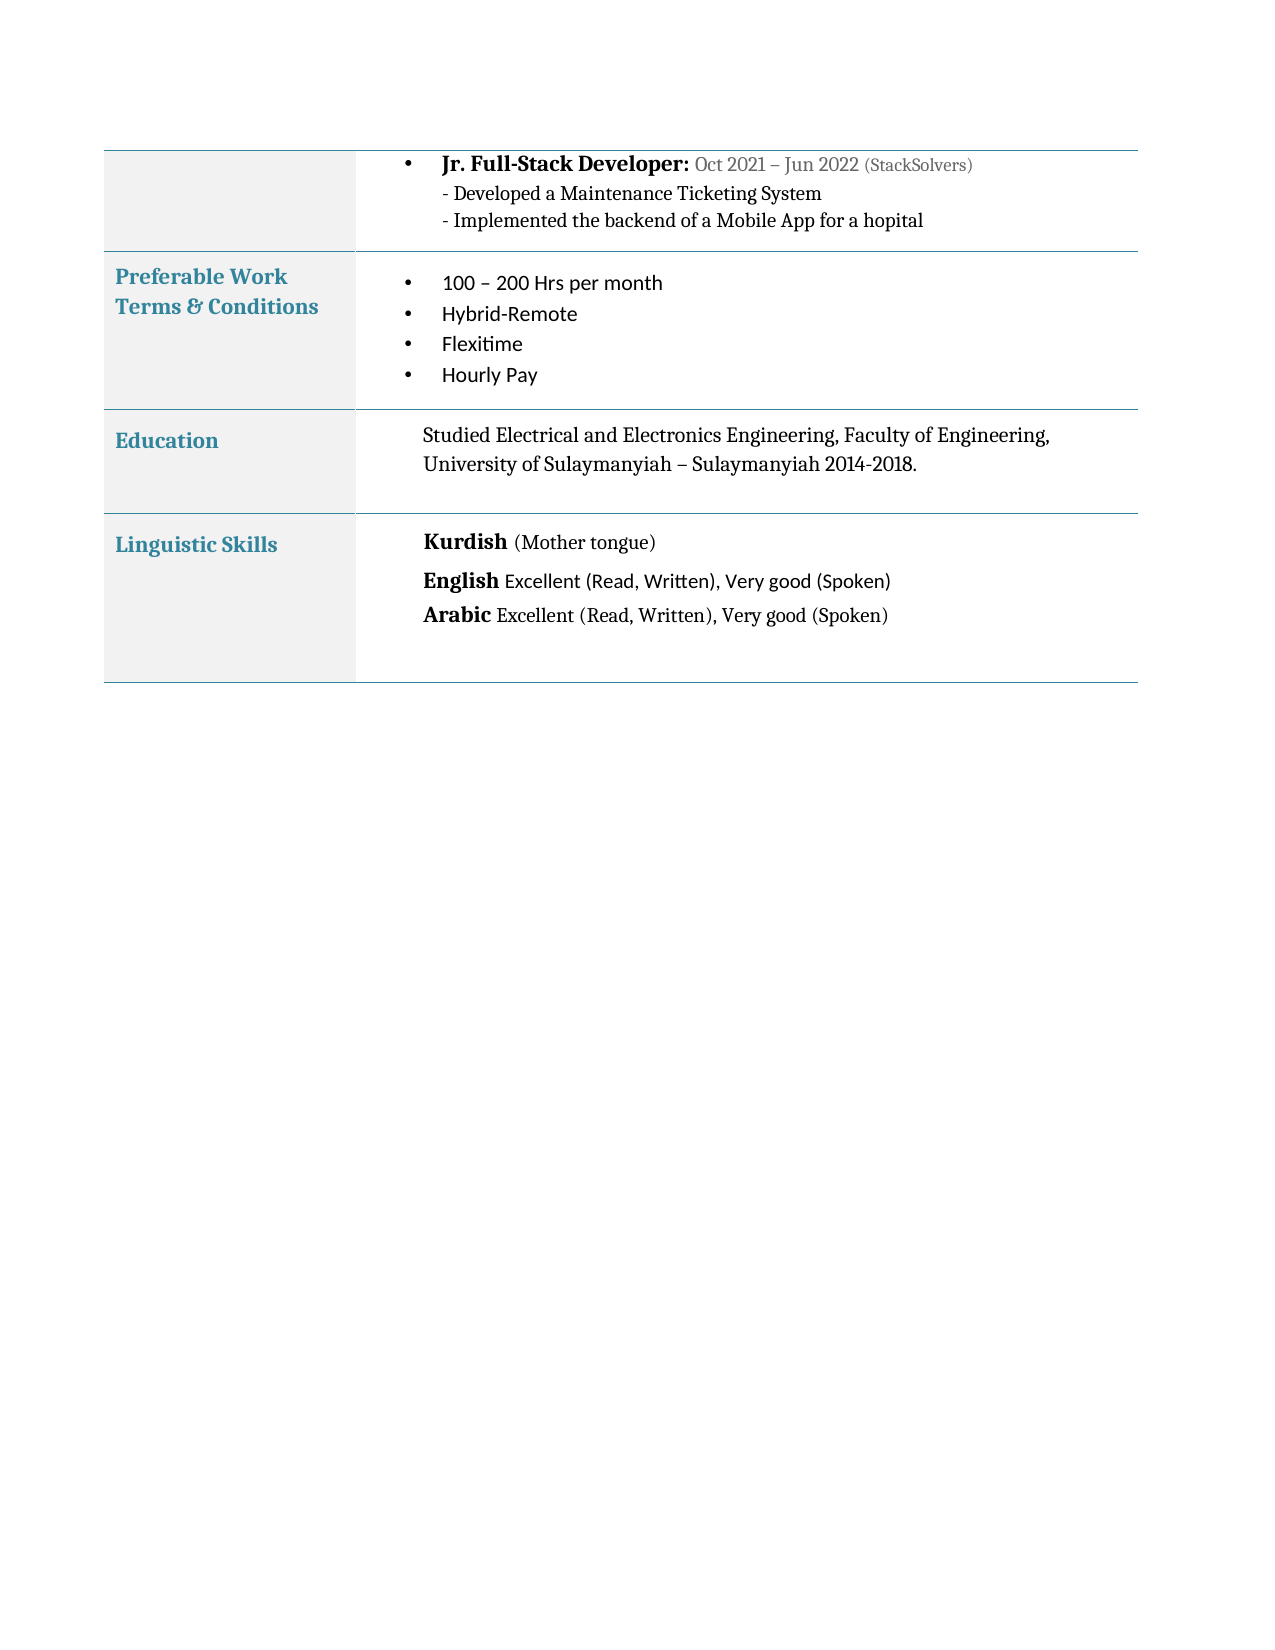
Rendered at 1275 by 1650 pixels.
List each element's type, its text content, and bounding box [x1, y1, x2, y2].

table_cell Education [104, 410, 355, 513]
table_cell Preferable Work Terms & Conditions [104, 252, 355, 409]
table_cell [104, 151, 355, 251]
table_cell Kurdish (Mother tongue) English Excellent (Read, Written), Very good (Spoken) Arabic Excellent (Read, Written), Very good (Spoken) [356, 514, 1138, 682]
table_cell Lead S­oftware Engineer: Jun 2024 – Present (SoftCell) - Developed several custom features and reports on OdooERP. - Developed and oversaw multiple API developments for integration with Odoo. - Performed several optimizations, refactors, and documentations for SoftCell’s custom Odoo modules. - Developed Attendance & Dormitory management modules for SoftCell’s SIMS. - Concluded many high-stakes R&D and migration tasks. - Conducted several code reviews and training sessions for less experienced developers. Full-Stack Developer: Oct 2022 – Jan 2024 (iSystems.tech) - Developed HR module for iSystem’s ERP in .NET Framework WebForms. - Developed a Subscription Management System with IoT integration - Developed multiple .NET SDKs for API integrations like: FastPayGateway, FibGateway, ZainCashGateway, MSG91, WhatsappCloudAPI, etc. - Performed multiple system UI/UX redesigns, customizations and packagings for iSystem’s systems. Jr. Full-Stack Developer: Oct 2021 – Jun 2022 (StackSolvers) - Developed a Maintenance Ticketing System - Implemented the backend of a Mobile App for a hopital [356, 151, 1138, 251]
table_cell Linguistic Skills [104, 514, 355, 682]
table_cell Studied Electrical and Electronics Engineering, Faculty of Engineering, University of Sulaymanyiah – Sulaymanyiah 2014-2018. [356, 410, 1138, 513]
table_cell 100 – 200 Hrs per month Hybrid-Remote Flexitime Hourly Pay [356, 252, 1138, 409]
